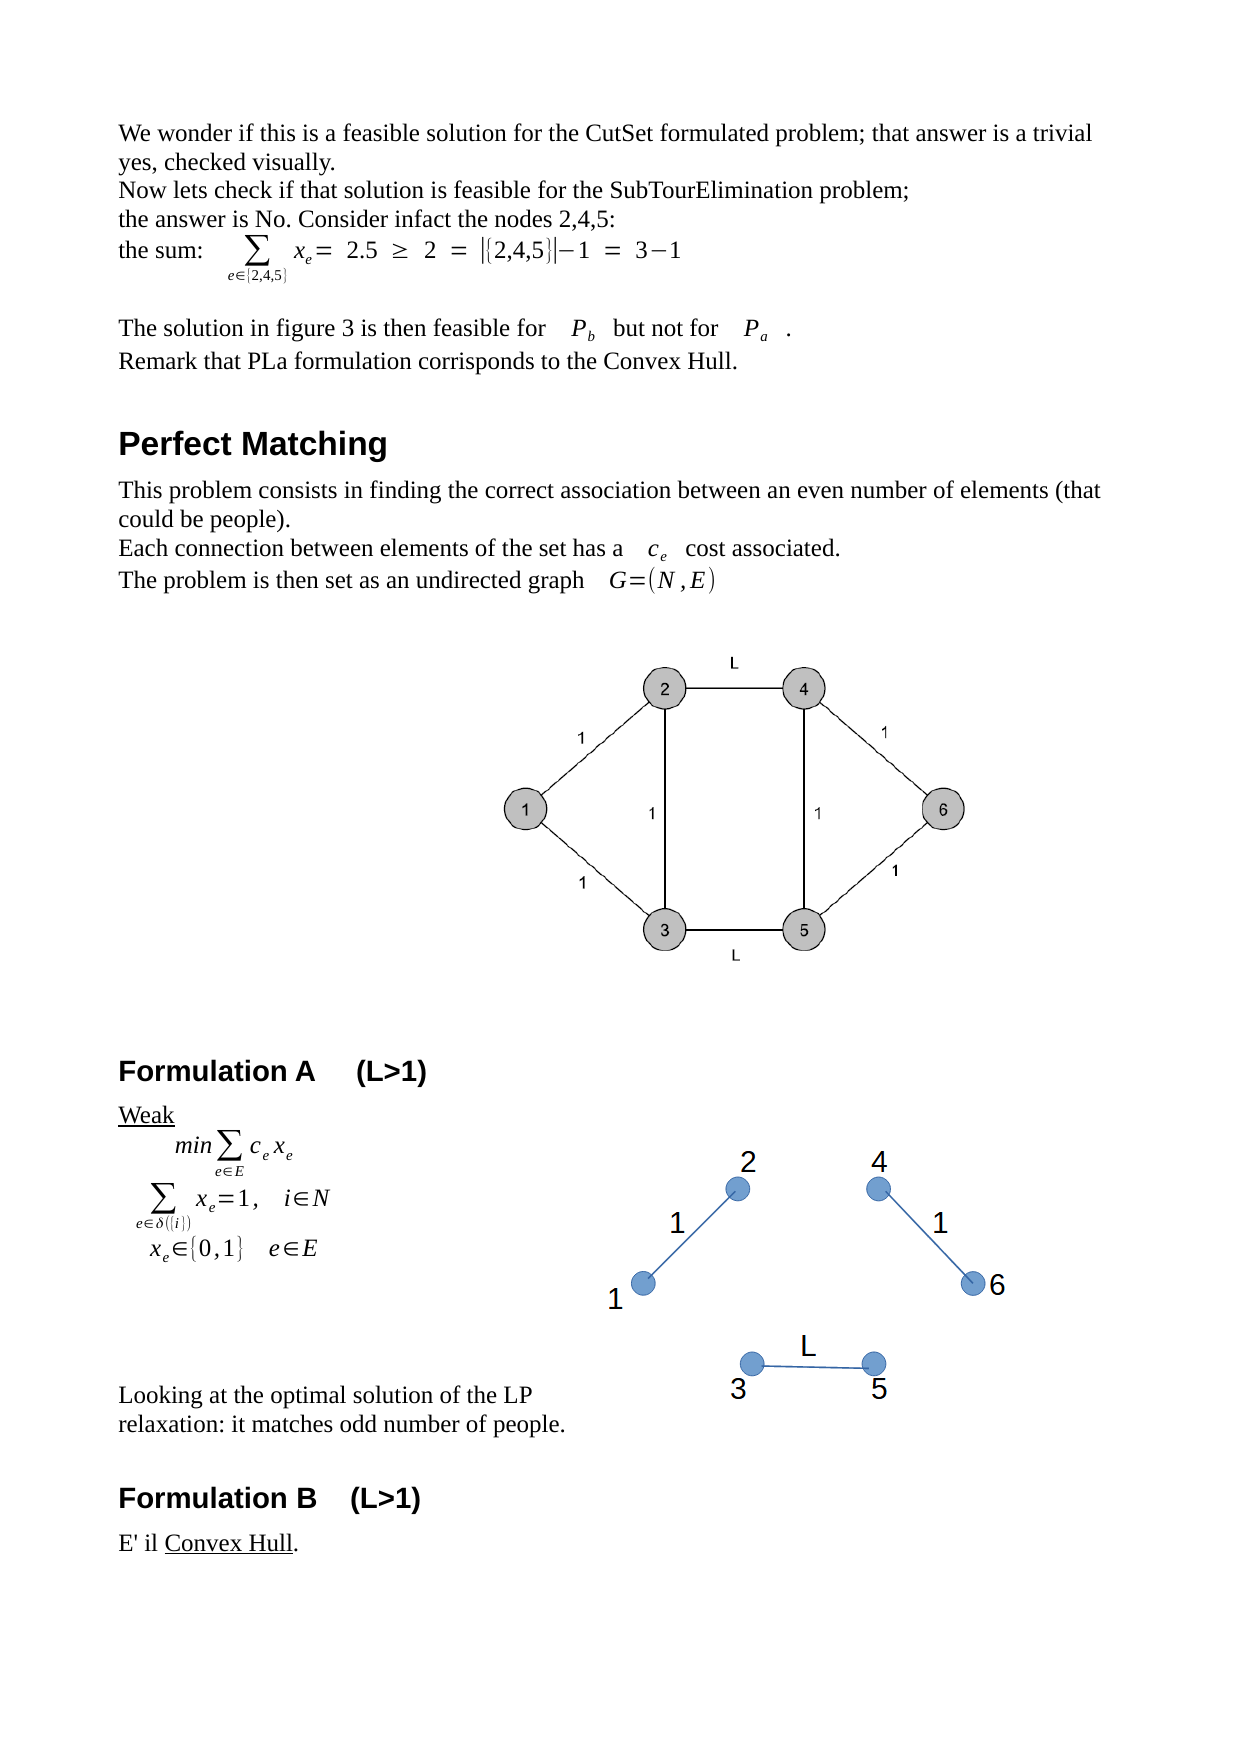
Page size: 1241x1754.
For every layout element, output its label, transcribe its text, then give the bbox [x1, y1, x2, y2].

text The solution in figure 3 is then feasible for but not for . [118, 313, 1122, 346]
text Remark that PLa formulation corrisponds to the Convex Hull. [118, 346, 1122, 374]
text The problem is then set as an undirected graph [118, 565, 1122, 596]
picture [580, 1128, 1015, 1416]
subtitle Perfect Matching [118, 424, 1122, 463]
subtitle Formulation B (L>1) [118, 1481, 1122, 1515]
text E' il Convex Hull. [118, 1528, 1122, 1556]
text Each connection between elements of the set has a cost associated. [118, 533, 1122, 565]
text This problem consists in finding the correct association between an even number of elements (that could be people). [118, 475, 1122, 533]
picture [484, 622, 988, 988]
text the sum: [118, 233, 1122, 285]
text Looking at the optimal solution of the LP relaxation: it matches odd number of people. [118, 1381, 1122, 1438]
text We wonder if this is a feasible solution for the CutSet formulated problem; that answer is a trivial yes, checked visually. [118, 118, 1122, 176]
text Weak [118, 1100, 1122, 1129]
text the answer is No. Consider infact the nodes 2,4,5: [118, 204, 1122, 233]
text Now lets check if that solution is feasible for the SubTourElimination problem; [118, 176, 1122, 204]
subtitle Formulation A (L>1) [118, 1054, 1122, 1088]
